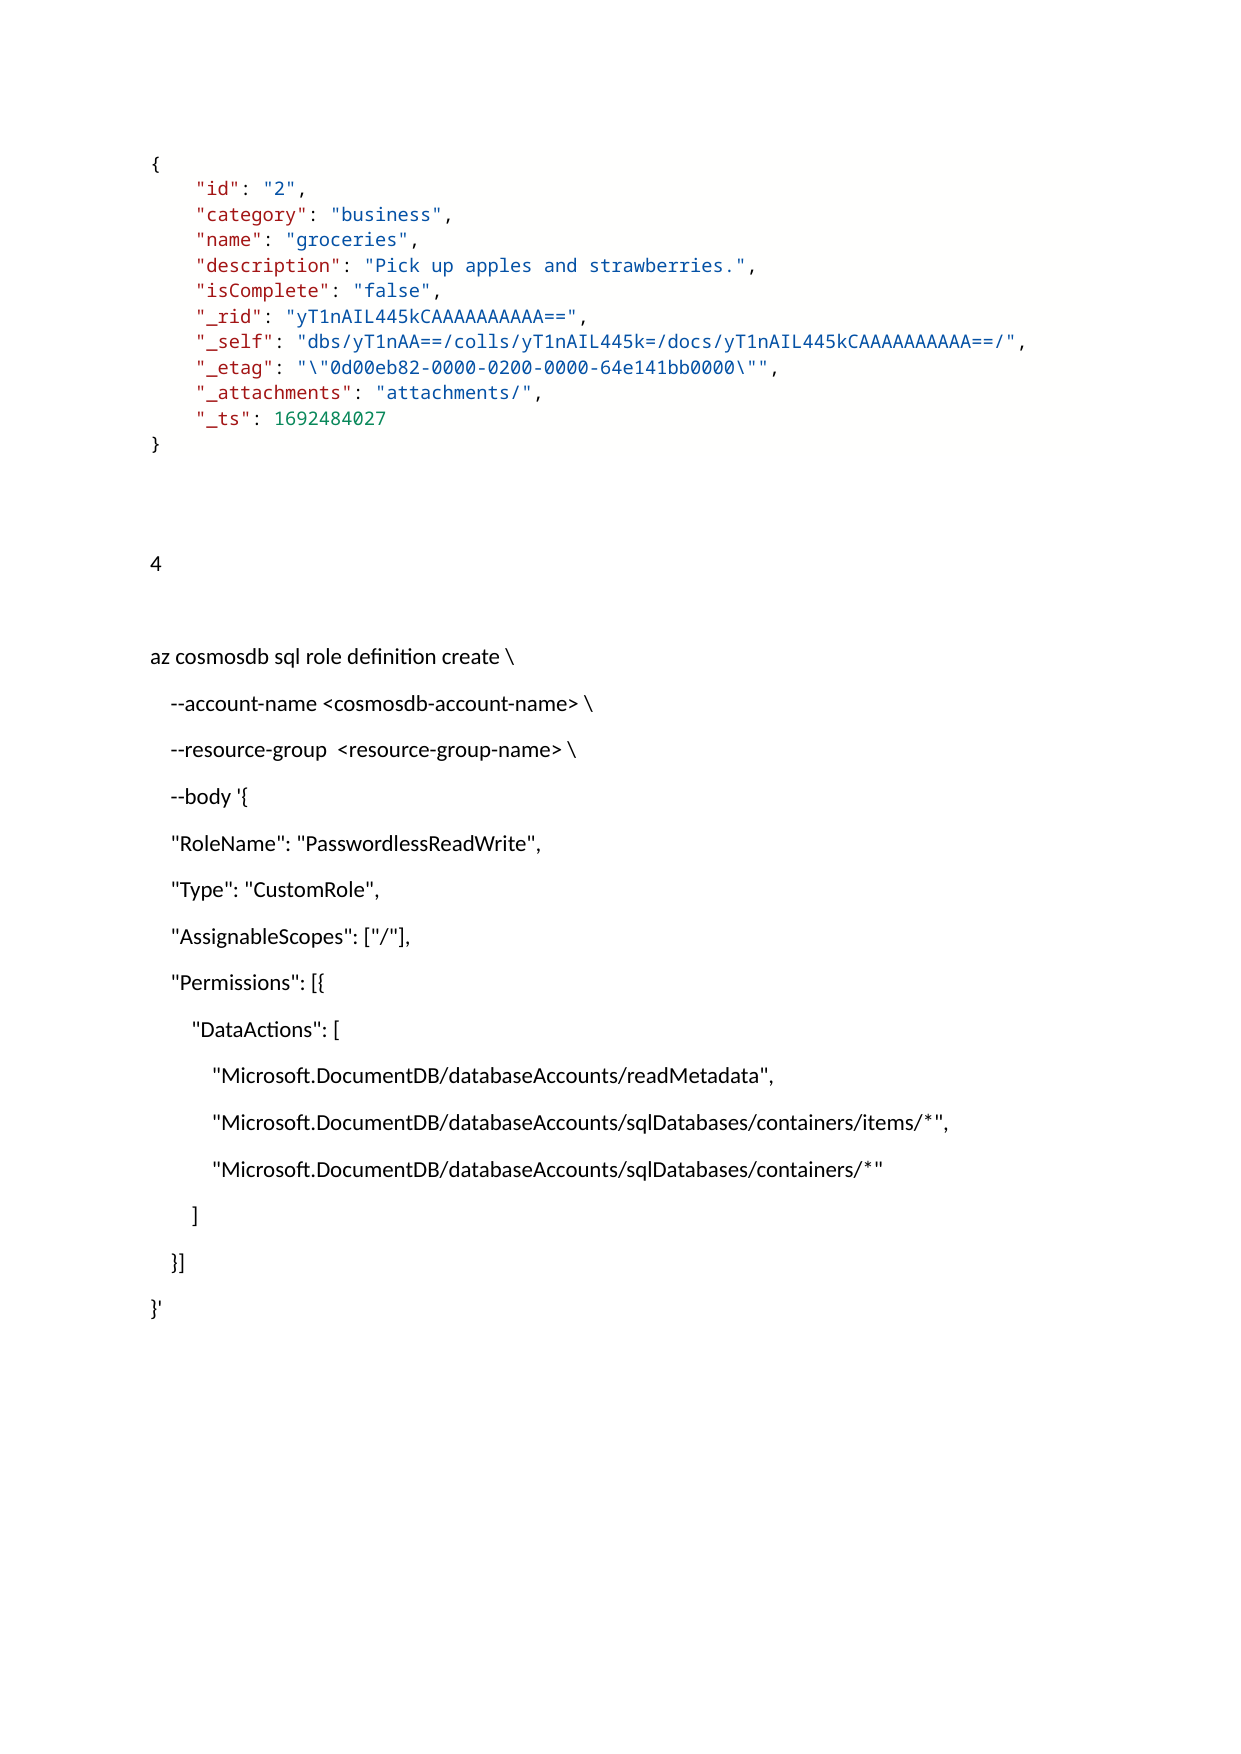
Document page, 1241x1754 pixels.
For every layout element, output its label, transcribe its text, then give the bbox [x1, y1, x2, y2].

text "category": "business", [150, 201, 1090, 227]
text "Microsoft.DocumentDB/databaseAccounts/sqlDatabases/containers/*" [150, 1155, 1090, 1183]
text "name": "groceries", [150, 227, 1090, 252]
text }] [150, 1248, 1090, 1276]
text "DataActions": [ [150, 1015, 1090, 1043]
text "Microsoft.DocumentDB/databaseAccounts/readMetadata", [150, 1062, 1090, 1089]
text "_etag": "\"0d00eb82-0000-0200-0000-64e141bb0000\"", [150, 354, 1090, 380]
text "Permissions": [{ [150, 968, 1090, 996]
text 4 [150, 549, 1090, 577]
text }' [150, 1294, 1090, 1322]
text "_ts": 1692484027 [150, 405, 1090, 431]
text az cosmosdb sql role definition create \ [150, 642, 1090, 671]
text --body '{ [150, 782, 1090, 810]
text "RoleName": "PasswordlessReadWrite", [150, 829, 1090, 857]
text "id": "2", [150, 176, 1090, 201]
text } [150, 431, 1090, 456]
text "_self": "dbs/yT1nAA==/colls/yT1nAIL445k=/docs/yT1nAIL445kCAAAAAAAAAA==/", [150, 329, 1090, 354]
text ] [150, 1201, 1090, 1229]
text --resource-group <resource-group-name> \ [150, 736, 1090, 764]
text "Type": "CustomRole", [150, 875, 1090, 903]
text "_attachments": "attachments/", [150, 380, 1090, 405]
text --account-name <cosmosdb-account-name> \ [150, 689, 1090, 717]
text "_rid": "yT1nAIL445kCAAAAAAAAAA==", [150, 303, 1090, 329]
text "isComplete": "false", [150, 278, 1090, 303]
text { [150, 150, 1090, 176]
text "Microsoft.DocumentDB/databaseAccounts/sqlDatabases/containers/items/*", [150, 1108, 1090, 1136]
text "description": "Pick up apples and strawberries.", [150, 252, 1090, 278]
text "AssignableScopes": ["/"], [150, 922, 1090, 950]
